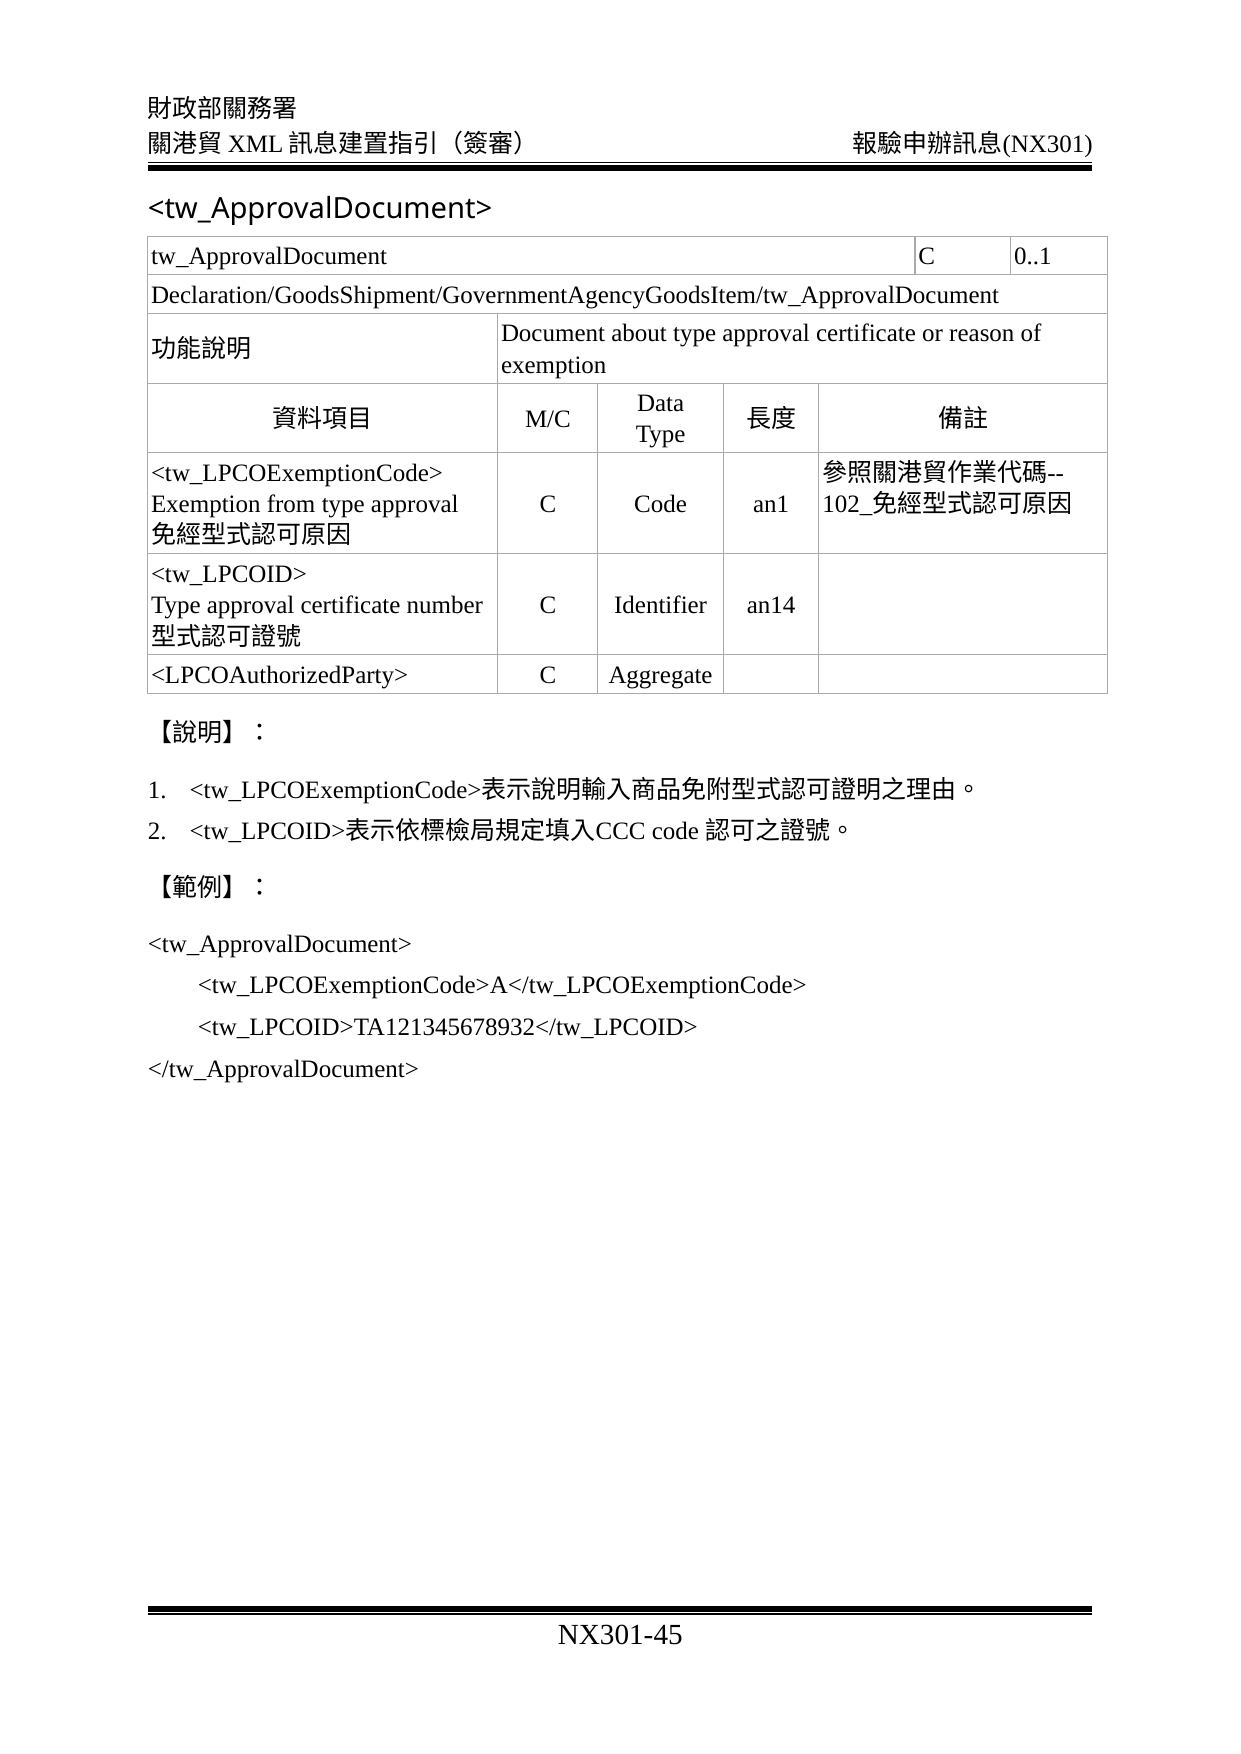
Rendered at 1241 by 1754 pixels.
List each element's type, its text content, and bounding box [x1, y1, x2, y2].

subtitle <tw_ApprovalDocument> [148, 919, 1092, 961]
table_cell C [498, 655, 597, 693]
text 【範例】： [148, 863, 1092, 904]
list <tw_LPCOID>表示依標檢局規定填入CCC code 認可之證號。 [148, 806, 1092, 848]
table_cell Declaration/GoodsShipment/GovernmentAgencyGoodsItem/tw_ApprovalDocument [148, 275, 1107, 313]
table_header tw_ApprovalDocument [148, 237, 914, 274]
table_cell Data Type [598, 384, 723, 452]
table_cell [819, 554, 1107, 654]
table_cell M/C [498, 384, 597, 452]
table_cell 備註 [819, 384, 1107, 452]
table_cell Document about type approval certificate or reason of exemption [498, 314, 1107, 382]
table_cell C [498, 554, 597, 654]
table_cell 功能說明 [148, 314, 497, 382]
table_cell <tw_LPCOExemptionCode> Exemption from type approval 免經型式認可原因 [148, 453, 497, 553]
table_cell C [498, 453, 597, 553]
table_cell Aggregate [598, 655, 723, 693]
table_cell 長度 [724, 384, 818, 452]
table_cell 資料項目 [148, 384, 497, 452]
table_cell [819, 655, 1107, 693]
table_cell 參照關港貿作業代碼--102_免經型式認可原因 [819, 453, 1107, 553]
subtitle <tw_ApprovalDocument> [148, 177, 1092, 229]
table_header C [916, 237, 1010, 274]
table_header 0..1 [1011, 237, 1107, 274]
subtitle <tw_LPCOID>TA121345678932</tw_LPCOID> [148, 1002, 1092, 1044]
table_cell Code [598, 453, 723, 553]
text </tw_ApprovalDocument> [148, 1044, 1092, 1086]
table_cell <tw_LPCOID> Type approval certificate number 型式認可證號 [148, 554, 497, 654]
list <tw_LPCOExemptionCode>表示說明輸入商品免附型式認可證明之理由。 [148, 765, 1092, 806]
text <tw_LPCOExemptionCode>A</tw_LPCOExemptionCode> [148, 961, 1092, 1002]
table_cell an1 [724, 453, 818, 553]
table_cell Identifier [598, 554, 723, 654]
table_cell an14 [724, 554, 818, 654]
table_cell [724, 655, 818, 693]
table_cell <LPCOAuthorizedParty> [148, 655, 497, 693]
text 【說明】： [148, 708, 1092, 750]
